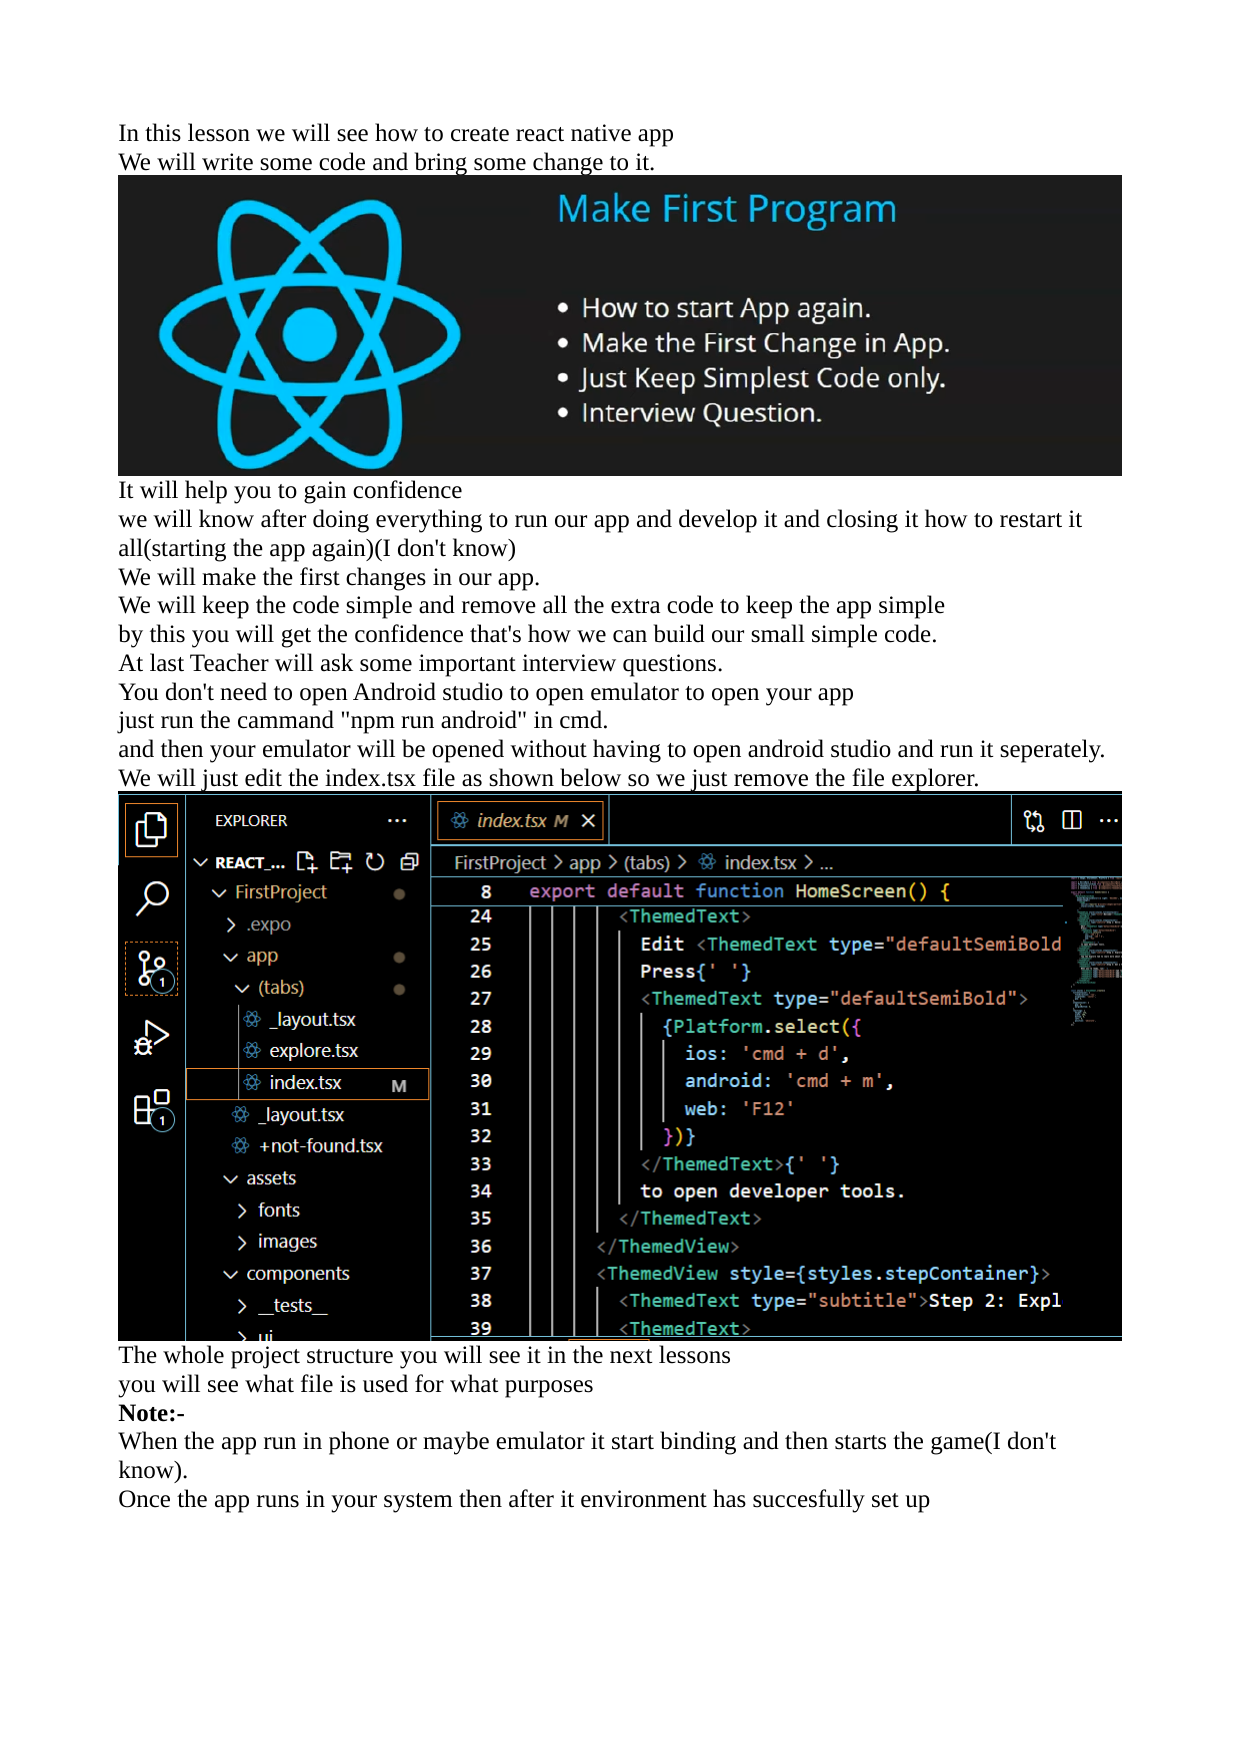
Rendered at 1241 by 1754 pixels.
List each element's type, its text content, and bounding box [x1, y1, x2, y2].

text You don't need to open Android studio to open emulator to open your app [118, 677, 1122, 705]
text by this you will get the confidence that's how we can build our small simple code. [118, 619, 1122, 648]
text We will just edit the index.tsx file as shown below so we just remove the file explorer. [118, 763, 1122, 791]
text The whole project structure you will see it in the next lessons [118, 1341, 1122, 1369]
text just run the cammand "npm run android" in cmd. [118, 705, 1122, 734]
picture [118, 175, 1122, 476]
text and then your emulator will be opened without having to open android studio and run it seperately. [118, 734, 1122, 763]
text We will write some code and bring some change to it. [118, 147, 1122, 175]
text we will know after doing everything to run our app and develop it and closing it how to restart it all(starting the app again)(I don't know) [118, 504, 1122, 562]
text Note:- [118, 1398, 1122, 1426]
text In this lesson we will see how to create react native app [118, 118, 1122, 147]
text At last Teacher will ask some important interview questions. [118, 648, 1122, 677]
text Once the app runs in your system then after it environment has succesfully set up [118, 1484, 1122, 1513]
text It will help you to gain confidence [118, 476, 1122, 504]
text We will keep the code simple and remove all the extra code to keep the app simple [118, 590, 1122, 619]
text you will see what file is used for what purposes [118, 1369, 1122, 1398]
text When the app run in phone or maybe emulator it start binding and then starts the game(I don't know). [118, 1426, 1122, 1484]
picture [118, 791, 1122, 1341]
text We will make the first changes in our app. [118, 562, 1122, 590]
